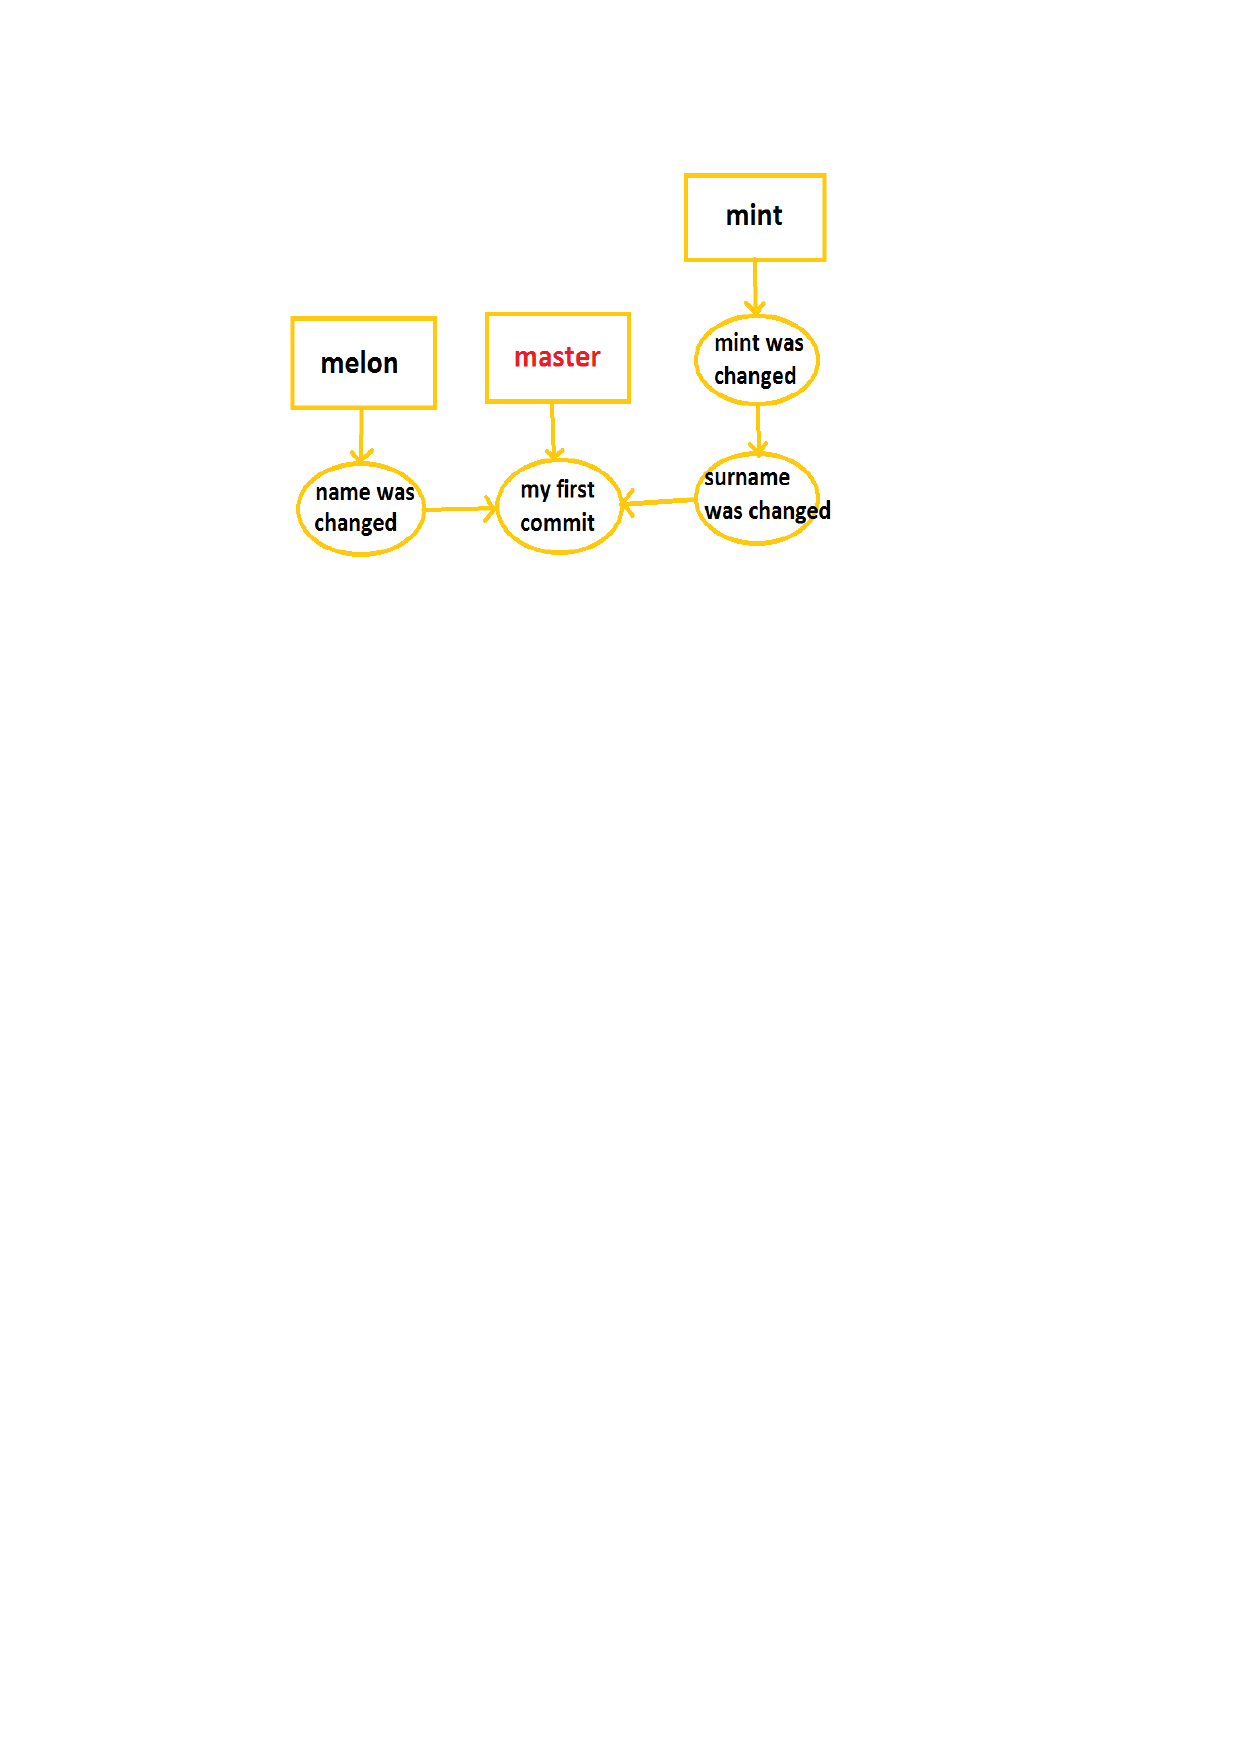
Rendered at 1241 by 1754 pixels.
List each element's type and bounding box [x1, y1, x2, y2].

picture [118, 118, 1044, 720]
